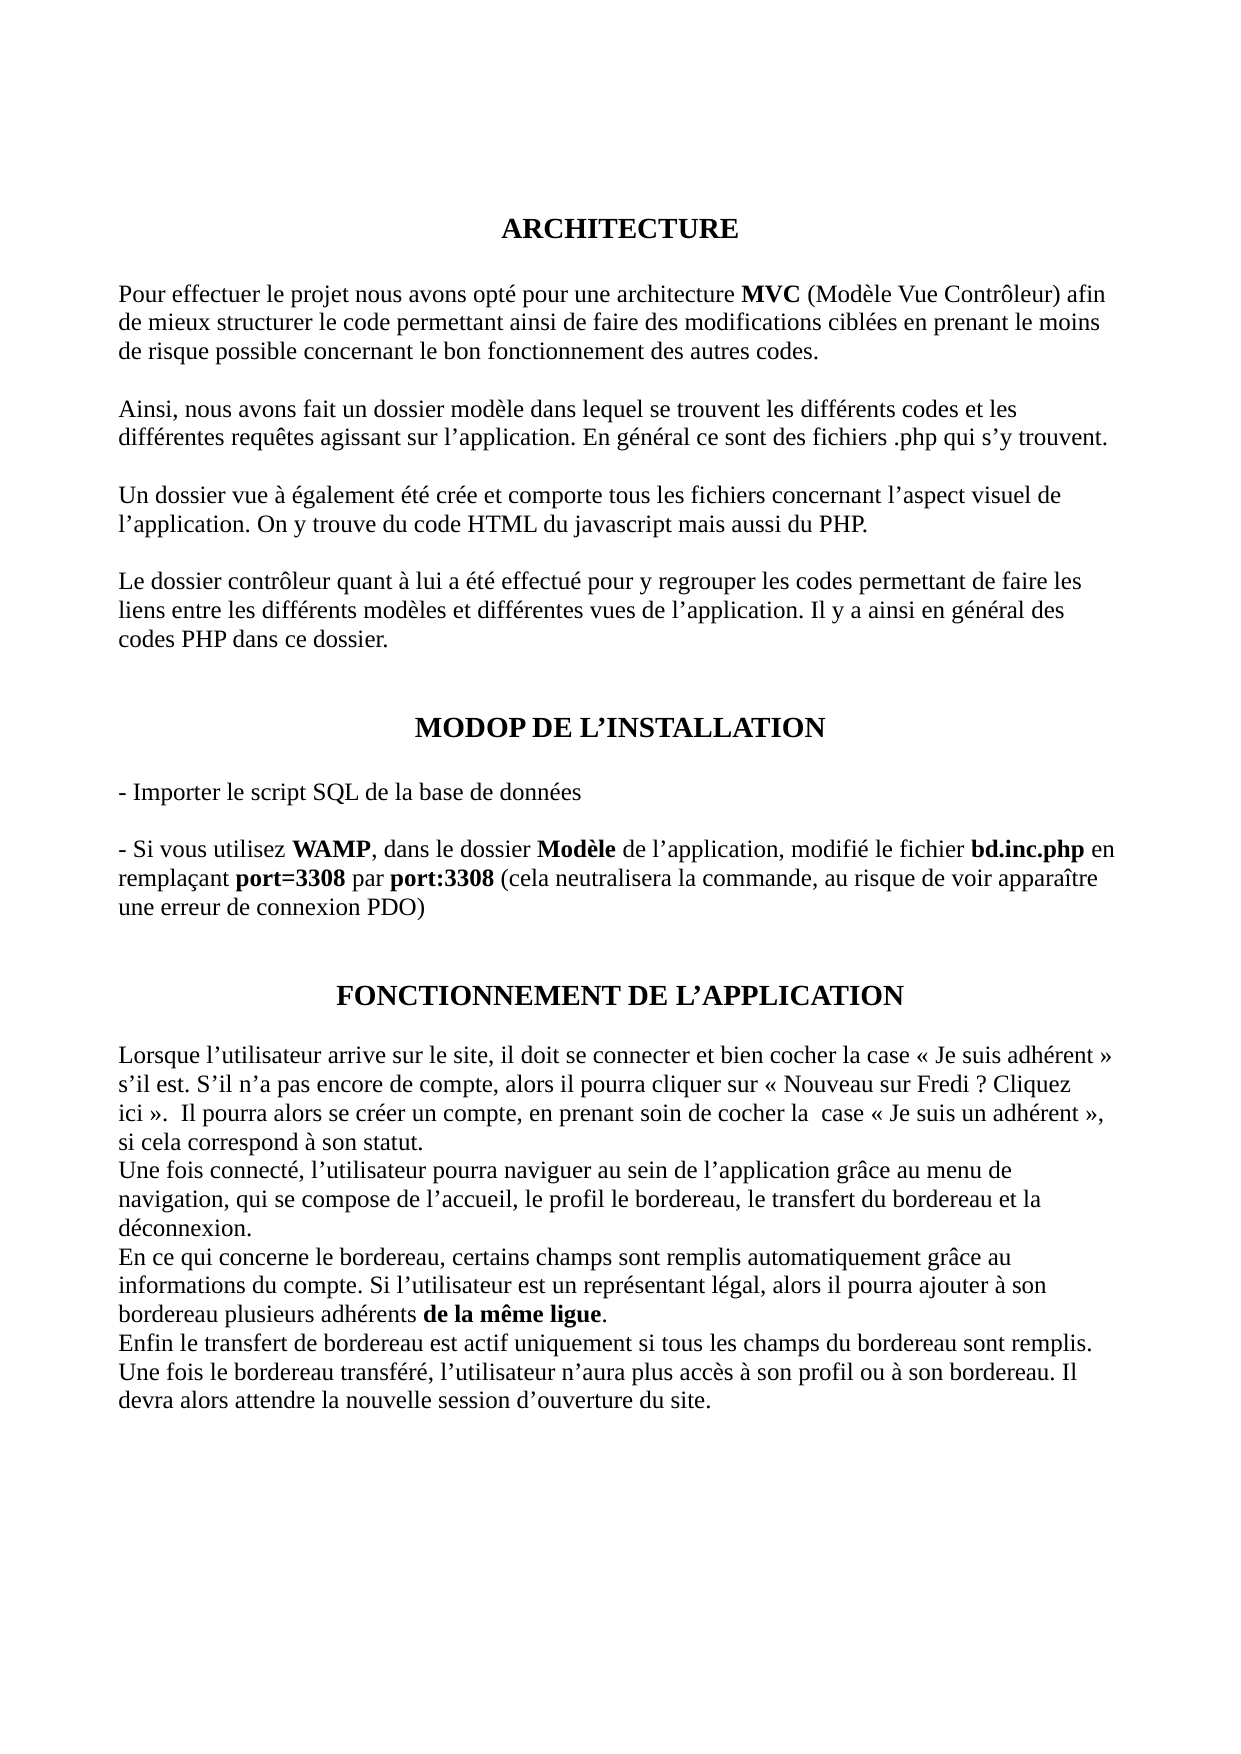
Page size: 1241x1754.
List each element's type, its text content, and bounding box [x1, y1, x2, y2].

text MODOP DE L’INSTALLATION [118, 710, 1122, 743]
text Le dossier contrôleur quant à lui a été effectué pour y regrouper les codes permettant de faire les liens entre les différents modèles et différentes vues de l’application. Il y a ainsi en général des codes PHP dans ce dossier. [118, 566, 1122, 652]
text FONCTIONNEMENT DE L’APPLICATION [118, 978, 1122, 1012]
text Pour effectuer le projet nous avons opté pour une architecture MVC (Modèle Vue Contrôleur) afin de mieux structurer le code permettant ainsi de faire des modifications ciblées en prenant le moins de risque possible concernant le bon fonctionnement des autres codes. [118, 279, 1122, 365]
text Un dossier vue à également été crée et comporte tous les fichiers concernant l’aspect visuel de l’application. On y trouve du code HTML du javascript mais aussi du PHP. [118, 480, 1122, 537]
text ARCHITECTURE [118, 212, 1122, 245]
text Ainsi, nous avons fait un dossier modèle dans lequel se trouvent les différents codes et les différentes requêtes agissant sur l’application. En général ce sont des fichiers .php qui s’y trouvent. [118, 394, 1122, 451]
text - Importer le script SQL de la base de données [118, 777, 1122, 806]
text - Si vous utilisez WAMP, dans le dossier Modèle de l’application, modifié le fichier bd.inc.php en remplaçant port=3308 par port:3308 (cela neutralisera la commande, au risque de voir apparaître une erreur de connexion PDO) [118, 834, 1122, 921]
text Lorsque l’utilisateur arrive sur le site, il doit se connecter et bien cocher la case « Je suis adhérent » s’il est. S’il n’a pas encore de compte, alors il pourra cliquer sur « Nouveau sur Fredi ? Cliquez ici ». Il pourra alors se créer un compte, en prenant soin de cocher la case « Je suis un adhérent », si cela correspond à son statut. [118, 1041, 1122, 1156]
text En ce qui concerne le bordereau, certains champs sont remplis automatiquement grâce au informations du compte. Si l’utilisateur est un représentant légal, alors il pourra ajouter à son bordereau plusieurs adhérents de la même ligue. [118, 1242, 1122, 1328]
text Une fois connecté, l’utilisateur pourra naviguer au sein de l’application grâce au menu de navigation, qui se compose de l’accueil, le profil le bordereau, le transfert du bordereau et la déconnexion. [118, 1156, 1122, 1242]
text Enfin le transfert de bordereau est actif uniquement si tous les champs du bordereau sont remplis. Une fois le bordereau transféré, l’utilisateur n’aura plus accès à son profil ou à son bordereau. Il devra alors attendre la nouvelle session d’ouverture du site. [118, 1328, 1122, 1414]
